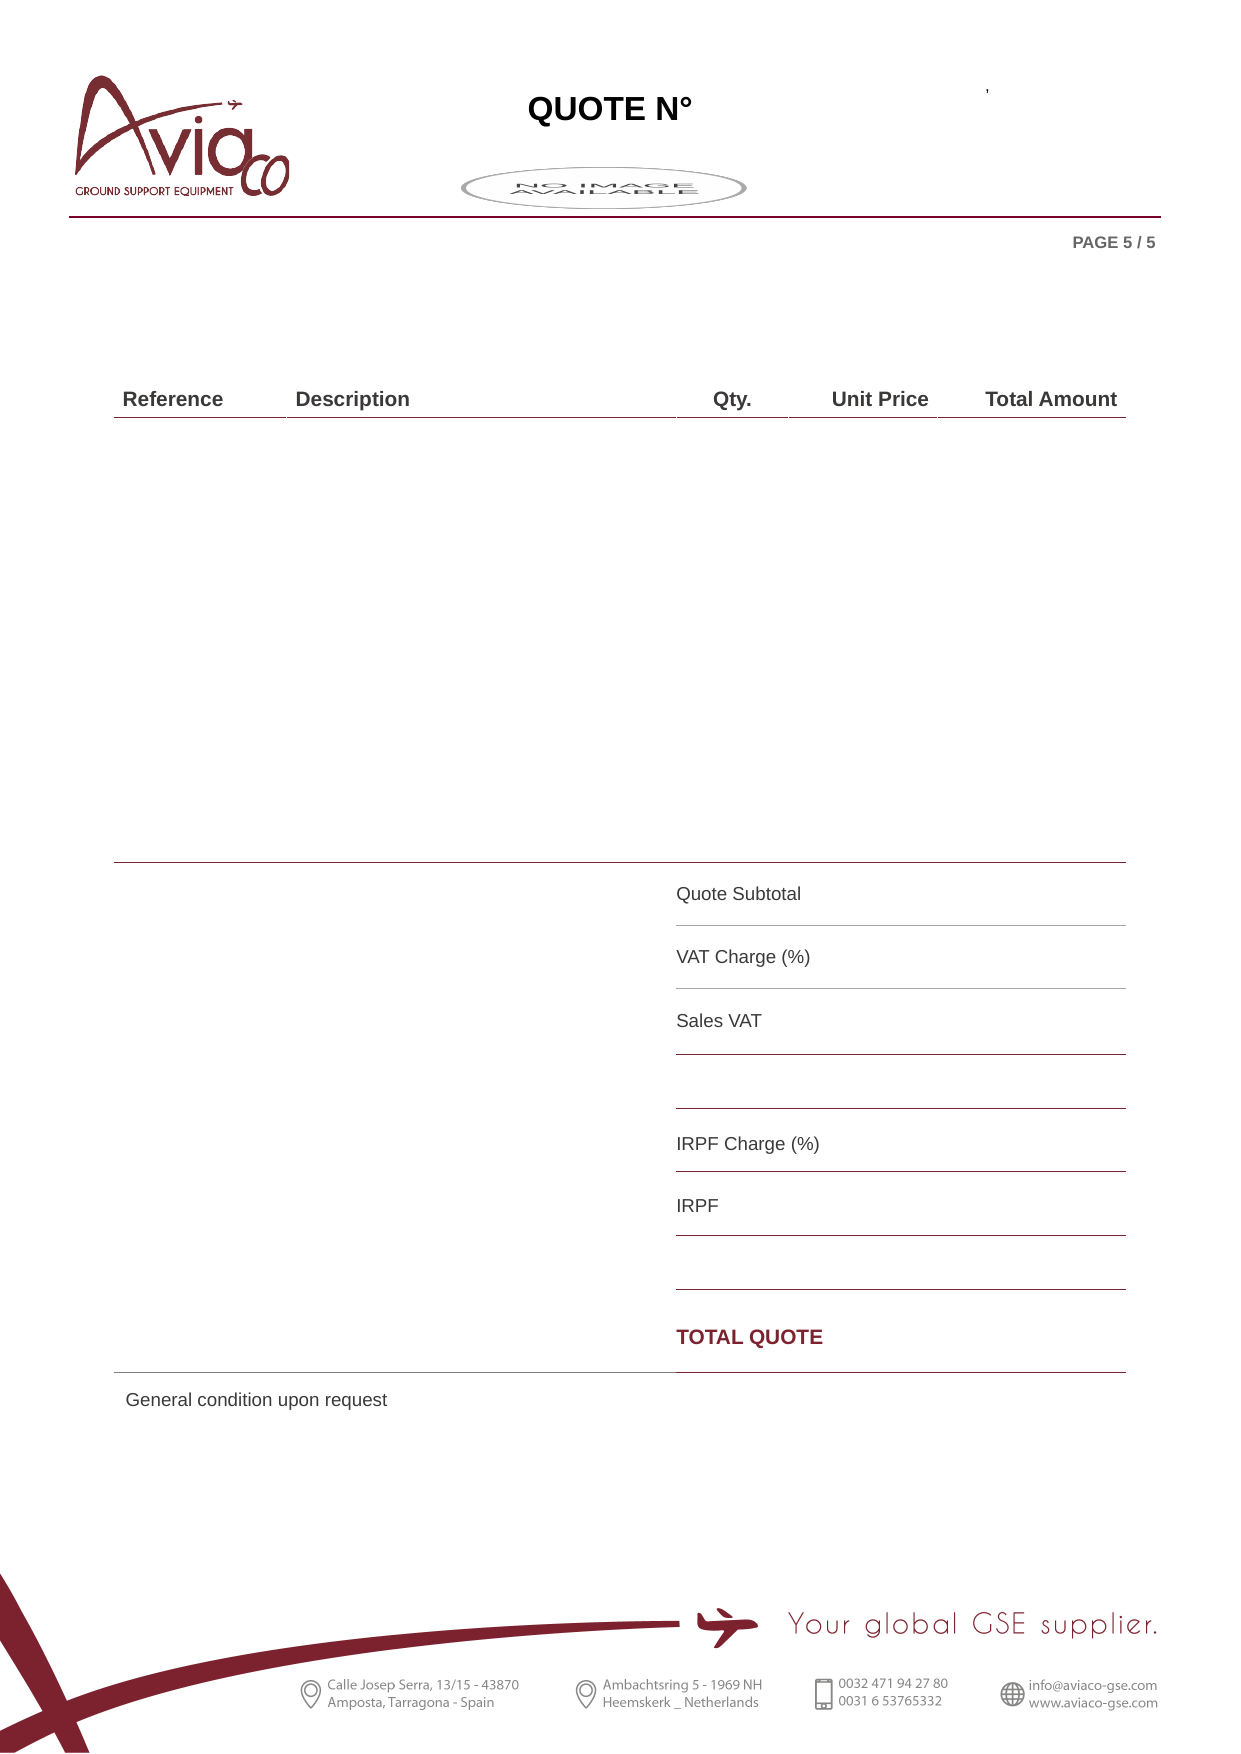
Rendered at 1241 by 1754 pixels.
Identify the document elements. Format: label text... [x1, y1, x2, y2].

table_cell <$item.Quantity> [676, 461, 788, 561]
table_cell <$item.Quantity> [676, 658, 788, 714]
table_cell [938, 418, 1126, 461]
table_cell [938, 561, 1126, 597]
picture [74, 75, 290, 196]
table_cell <$item.Reference> [114, 658, 286, 714]
table_cell [789, 561, 937, 597]
table_cell [938, 1055, 1126, 1108]
table_cell <@end> [114, 561, 286, 597]
table_cell <@IF Quote.PrintIrpf> [676, 1055, 937, 1108]
table_cell <@for item QuoteItems> [114, 598, 286, 658]
table_header Reference [114, 381, 286, 417]
table_cell <$item.Price> [789, 461, 937, 561]
table_cell <$Quote.VatCharge> [938, 926, 1126, 988]
picture [453, 166, 754, 210]
table_cell TOTAL QUOTE [676, 1290, 937, 1372]
table_cell IRPF Charge (%) [676, 1109, 937, 1171]
table_cell <@for item QuoteItemsGSE> [114, 418, 286, 461]
picture [0, 1518, 1222, 1754]
table_header Description [287, 381, 676, 417]
table_cell <$item.Details> [286, 658, 676, 714]
table_cell <$item.TotalAmount> [938, 461, 1126, 561]
table_header Qty. [677, 381, 788, 417]
table_cell [789, 418, 937, 461]
text <@end> [139, 285, 1063, 304]
table_cell [676, 1373, 937, 1427]
table_cell <$item.Details> <@IF item.IsRental> <$item.RentalType> <@end> [286, 461, 676, 561]
table_cell [286, 418, 676, 461]
table_cell <@end> [114, 825, 1126, 862]
table_cell Quote Subtotal [676, 863, 937, 925]
table_cell [286, 561, 676, 597]
table_cell [938, 598, 1126, 658]
table_cell <$term.Name> [114, 788, 1126, 825]
table_cell General condition upon request <$TakenBy.Name> [114, 1373, 676, 1427]
table_cell <$Quote.TotalVat> [938, 989, 1126, 1053]
table_cell [676, 561, 788, 597]
table_cell [676, 598, 788, 658]
table_cell VAT Charge (%) [676, 926, 937, 988]
table_cell <$Quote.GrandTotal> [938, 1290, 1126, 1372]
table_cell <$Quote.TotalExVat> [938, 863, 1126, 925]
table_cell [938, 1373, 1126, 1427]
table_cell IRPF [676, 1172, 937, 1234]
table_cell [938, 1236, 1126, 1289]
table_cell <@end> [114, 714, 1126, 751]
table_cell [789, 598, 937, 658]
table_cell <$item.Reference> [114, 461, 286, 561]
table_cell [676, 418, 788, 461]
table_header Unit Price [789, 381, 937, 417]
table_cell Sales VAT [676, 989, 937, 1053]
table_cell <$item.Price> [789, 658, 937, 714]
table_cell <@for term SalesTerms> [114, 751, 1126, 788]
table_header Total Amount [938, 381, 1126, 417]
table_cell <$item.TotalAmount> [938, 658, 1126, 714]
table_cell <@end> [676, 1236, 937, 1289]
table_cell <$Quote.TotalIrpf> [938, 1172, 1126, 1234]
table_cell [286, 598, 676, 658]
table_cell <$Quote.IrpfRate> [938, 1109, 1126, 1171]
table_cell [114, 863, 676, 1372]
